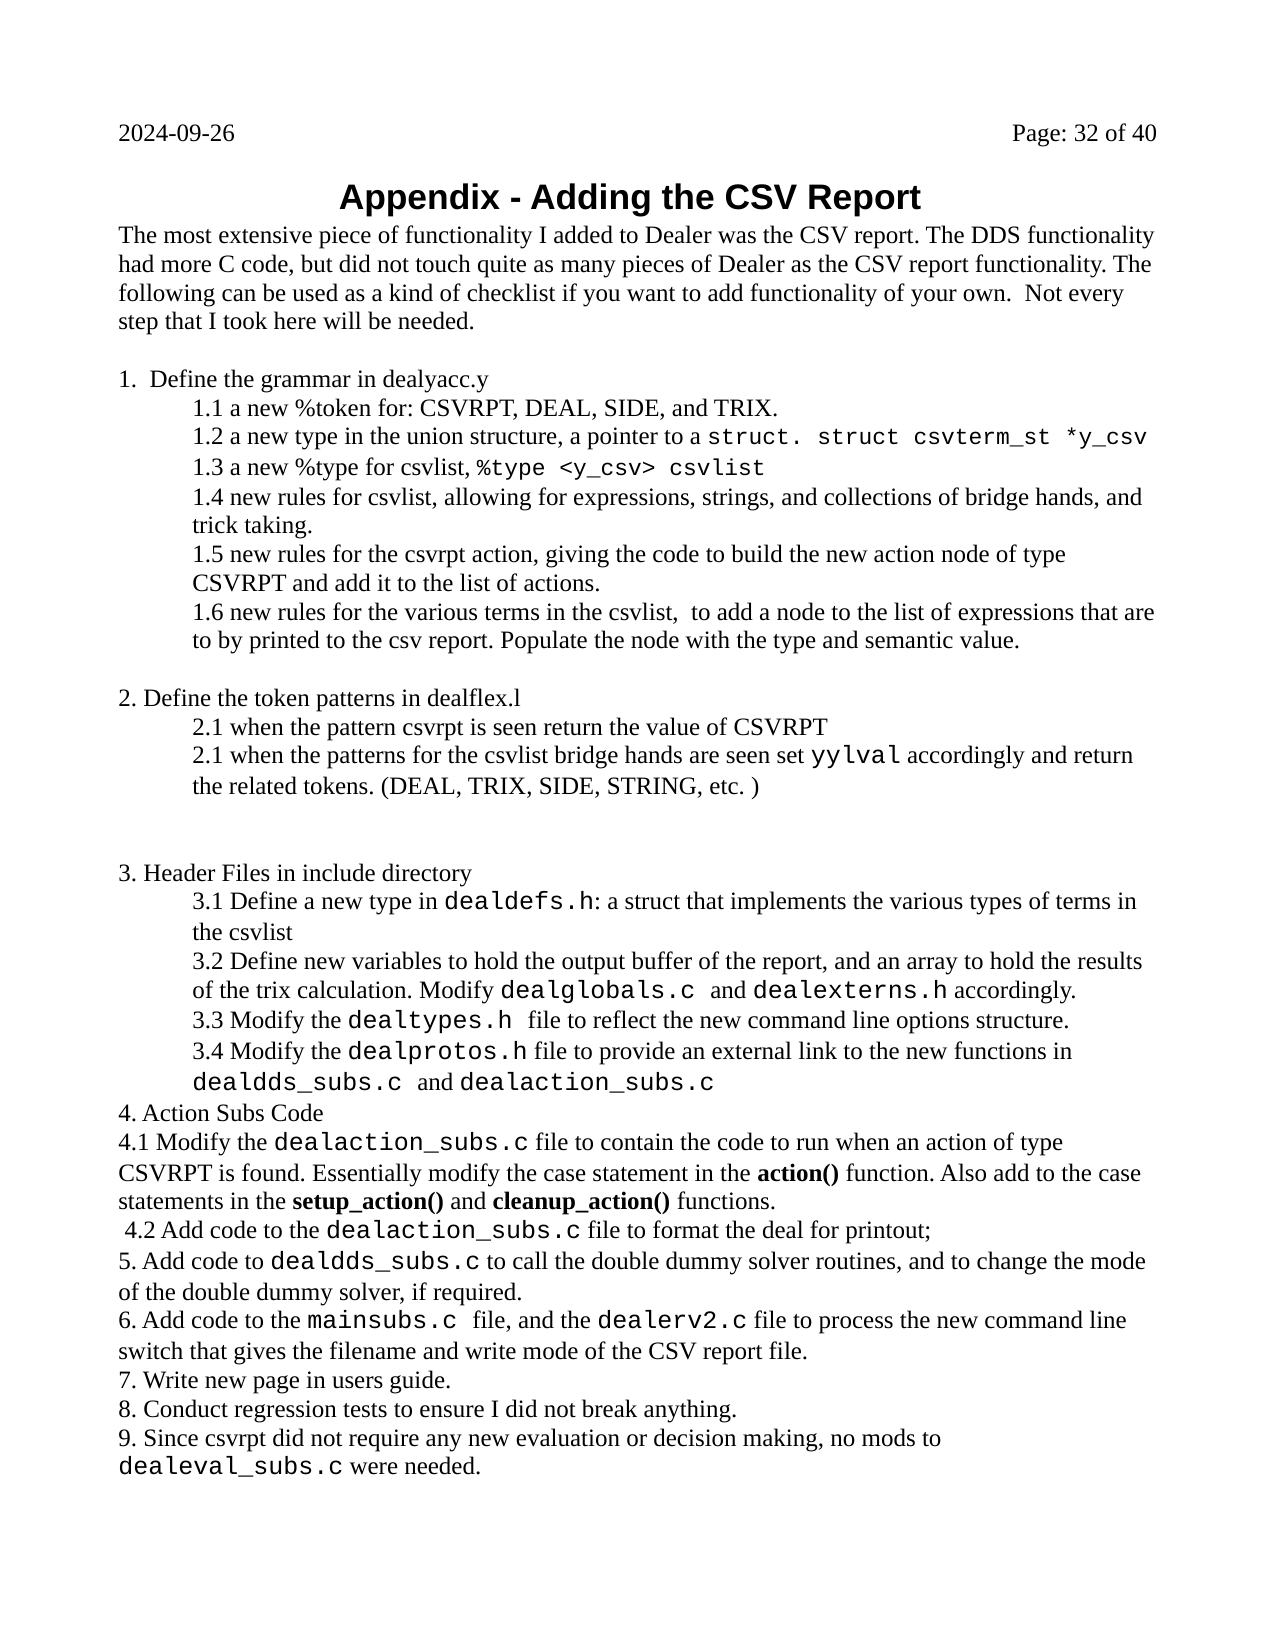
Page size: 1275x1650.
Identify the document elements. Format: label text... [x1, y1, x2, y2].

text 7. Write new page in users guide. [118, 1365, 1157, 1394]
text 3.2 Define new variables to hold the output buffer of the report, and an array to hold the results of the trix calculation. Modify dealglobals.c and dealexterns.h accordingly. [192, 946, 1157, 1006]
text 1.2 a new type in the union structure, a pointer to a struct. struct csvterm_st *y_csv [192, 421, 1157, 452]
text 6. Add code to the mainsubs.c file, and the dealerv2.c file to process the new command line switch that gives the filename and write mode of the CSV report file. [118, 1306, 1157, 1365]
text 4.2 Add code to the dealaction_subs.c file to format the deal for printout; [118, 1215, 1157, 1246]
text 1.1 a new %token for: CSVRPT, DEAL, SIDE, and TRIX. [192, 393, 1157, 421]
text 2.1 when the patterns for the csvlist bridge hands are seen set yylval accordingly and return the related tokens. (DEAL, TRIX, SIDE, STRING, etc. ) [192, 741, 1157, 800]
text The most extensive piece of functionality I added to Dealer was the CSV report. The DDS functionality had more C code, but did not touch quite as many pieces of Dealer as the CSV report functionality. The following can be used as a kind of checklist if you want to add functionality of your own. Not every step that I took here will be needed. [118, 220, 1157, 335]
text 9. Since csvrpt did not require any new evaluation or decision making, no mods to dealeval_subs.c were needed. [118, 1423, 1157, 1482]
text 4.1 Modify the dealaction_subs.c file to contain the code to run when an action of type CSVRPT is found. Essentially modify the case statement in the action() function. Also add to the case statements in the setup_action() and cleanup_action() functions. [118, 1127, 1157, 1215]
subtitle Appendix - Adding the CSV Report [103, 176, 1157, 217]
text 1.6 new rules for the various terms in the csvlist, to add a node to the list of expressions that are to by printed to the csv report. Populate the node with the type and semantic value. [192, 597, 1157, 654]
text 3.1 Define a new type in dealdefs.h: a struct that implements the various types of terms in the csvlist [192, 886, 1157, 946]
text 1.4 new rules for csvlist, allowing for expressions, strings, and collections of bridge hands, and trick taking. [192, 482, 1157, 539]
text 2. Define the token patterns in dealflex.l [118, 683, 1157, 712]
text 5. Add code to dealdds_subs.c to call the double dummy solver routines, and to change the mode of the double dummy solver, if required. [118, 1246, 1157, 1306]
text 2.1 when the pattern csvrpt is seen return the value of CSVRPT [192, 712, 1157, 741]
text 1.3 a new %type for csvlist, %type <y_csv> csvlist [192, 452, 1157, 482]
text 3.4 Modify the dealprotos.h file to provide an external link to the new functions in dealdds_subs.c and dealaction_subs.c [192, 1036, 1157, 1098]
text 3.3 Modify the dealtypes.h file to reflect the new command line options structure. [192, 1006, 1157, 1036]
text 8. Conduct regression tests to ensure I did not break anything. [118, 1394, 1157, 1423]
text 4. Action Subs Code [118, 1098, 1157, 1127]
text 1.5 new rules for the csvrpt action, giving the code to build the new action node of type CSVRPT and add it to the list of actions. [192, 539, 1157, 597]
text 3. Header Files in include directory [118, 858, 1157, 886]
text 1. Define the grammar in dealyacc.y [118, 364, 1157, 393]
